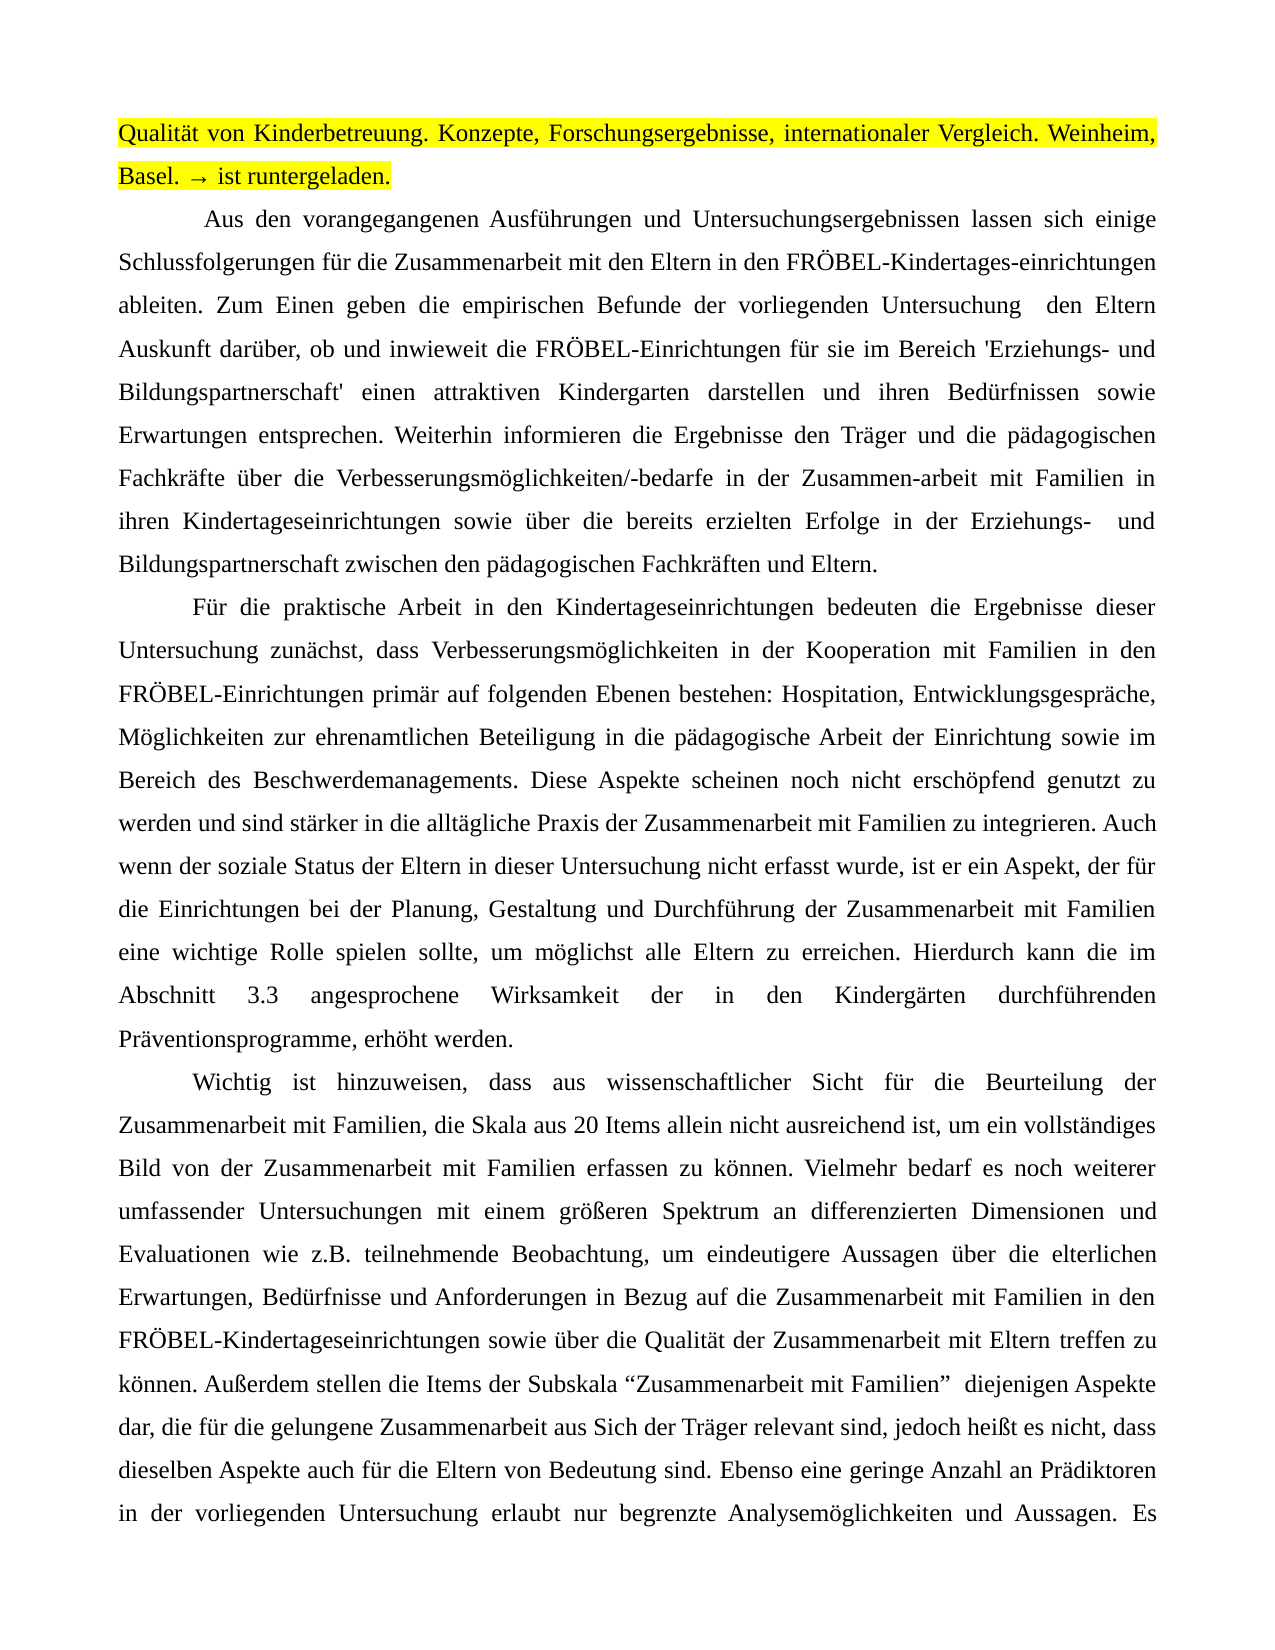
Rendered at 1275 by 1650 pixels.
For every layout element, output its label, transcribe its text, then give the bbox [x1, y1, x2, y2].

text Wichtig ist hinzuweisen, dass aus wissenschaftlicher Sicht für die Beurteilung der Zusammenarbeit mit Familien, die Skala aus 20 Items allein nicht ausreichend ist, um ein vollständiges Bild von der Zusammenarbeit mit Familien erfassen zu können. Vielmehr bedarf es noch weiterer umfassender Untersuchungen mit einem größeren Spektrum an differenzierten Dimensionen und Evaluationen wie z.B. teilnehmende Beobachtung, um eindeutigere Aussagen über die elterlichen Erwartungen, Bedürfnisse und Anforderungen in Bezug auf die Zusammenarbeit mit Familien in den FRÖBEL-Kindertageseinrichtungen sowie über die Qualität der Zusammenarbeit mit Eltern treffen zu können. Außerdem stellen die Items der Subskala “Zusammenarbeit mit Familien” diejenigen Aspekte dar, die für die gelungene Zusammenarbeit aus Sich der Träger relevant sind, jedoch heißt es nicht, dass dieselben Aspekte auch für die Eltern von Bedeutung sind. Ebenso eine geringe Anzahl an Prädiktoren in der vorliegenden Untersuchung erlaubt nur begrenzte Analysemöglichkeiten und Aussagen. Es [118, 1067, 1157, 1527]
text Aus den vorangegangenen Ausführungen und Untersuchungsergebnissen lassen sich einige Schlussfolgerungen für die Zusammenarbeit mit den Eltern in den FRÖBEL-Kindertages-einrichtungen ableiten. Zum Einen geben die empirischen Befunde der vorliegenden Untersuchung den Eltern Auskunft darüber, ob und inwieweit die FRÖBEL-Einrichtungen für sie im Bereich 'Erziehungs- und Bildungspartnerschaft' einen attraktiven Kindergarten darstellen und ihren Bedürfnissen sowie Erwartungen entsprechen. Weiterhin informieren die Ergebnisse den Träger und die pädagogischen Fachkräfte über die Verbesserungsmöglichkeiten/-bedarfe in der Zusammen-arbeit mit Familien in ihren Kindertageseinrichtungen sowie über die bereits erzielten Erfolge in der Erziehungs- und Bildungspartnerschaft zwischen den pädagogischen Fachkräften und Eltern. [118, 204, 1157, 578]
text Qualität von Kinderbetreuung. Konzepte, Forschungsergebnisse, internationaler Vergleich. Weinheim, Basel. → ist runtergeladen. [118, 118, 1157, 190]
text Für die praktische Arbeit in den Kindertageseinrichtungen bedeuten die Ergebnisse dieser Untersuchung zunächst, dass Verbesserungsmöglichkeiten in der Kooperation mit Familien in den FRÖBEL-Einrichtungen primär auf folgenden Ebenen bestehen: Hospitation, Entwicklungsgespräche, Möglichkeiten zur ehrenamtlichen Beteiligung in die pädagogische Arbeit der Einrichtung sowie im Bereich des Beschwerdemanagements. Diese Aspekte scheinen noch nicht erschöpfend genutzt zu werden und sind stärker in die alltägliche Praxis der Zusammenarbeit mit Familien zu integrieren. Auch wenn der soziale Status der Eltern in dieser Untersuchung nicht erfasst wurde, ist er ein Aspekt, der für die Einrichtungen bei der Planung, Gestaltung und Durchführung der Zusammenarbeit mit Familien eine wichtige Rolle spielen sollte, um möglichst alle Eltern zu erreichen. Hierdurch kann die im Abschnitt 3.3 angesprochene Wirksamkeit der in den Kindergärten durchführenden Präventionsprogramme, erhöht werden. [118, 592, 1157, 1052]
